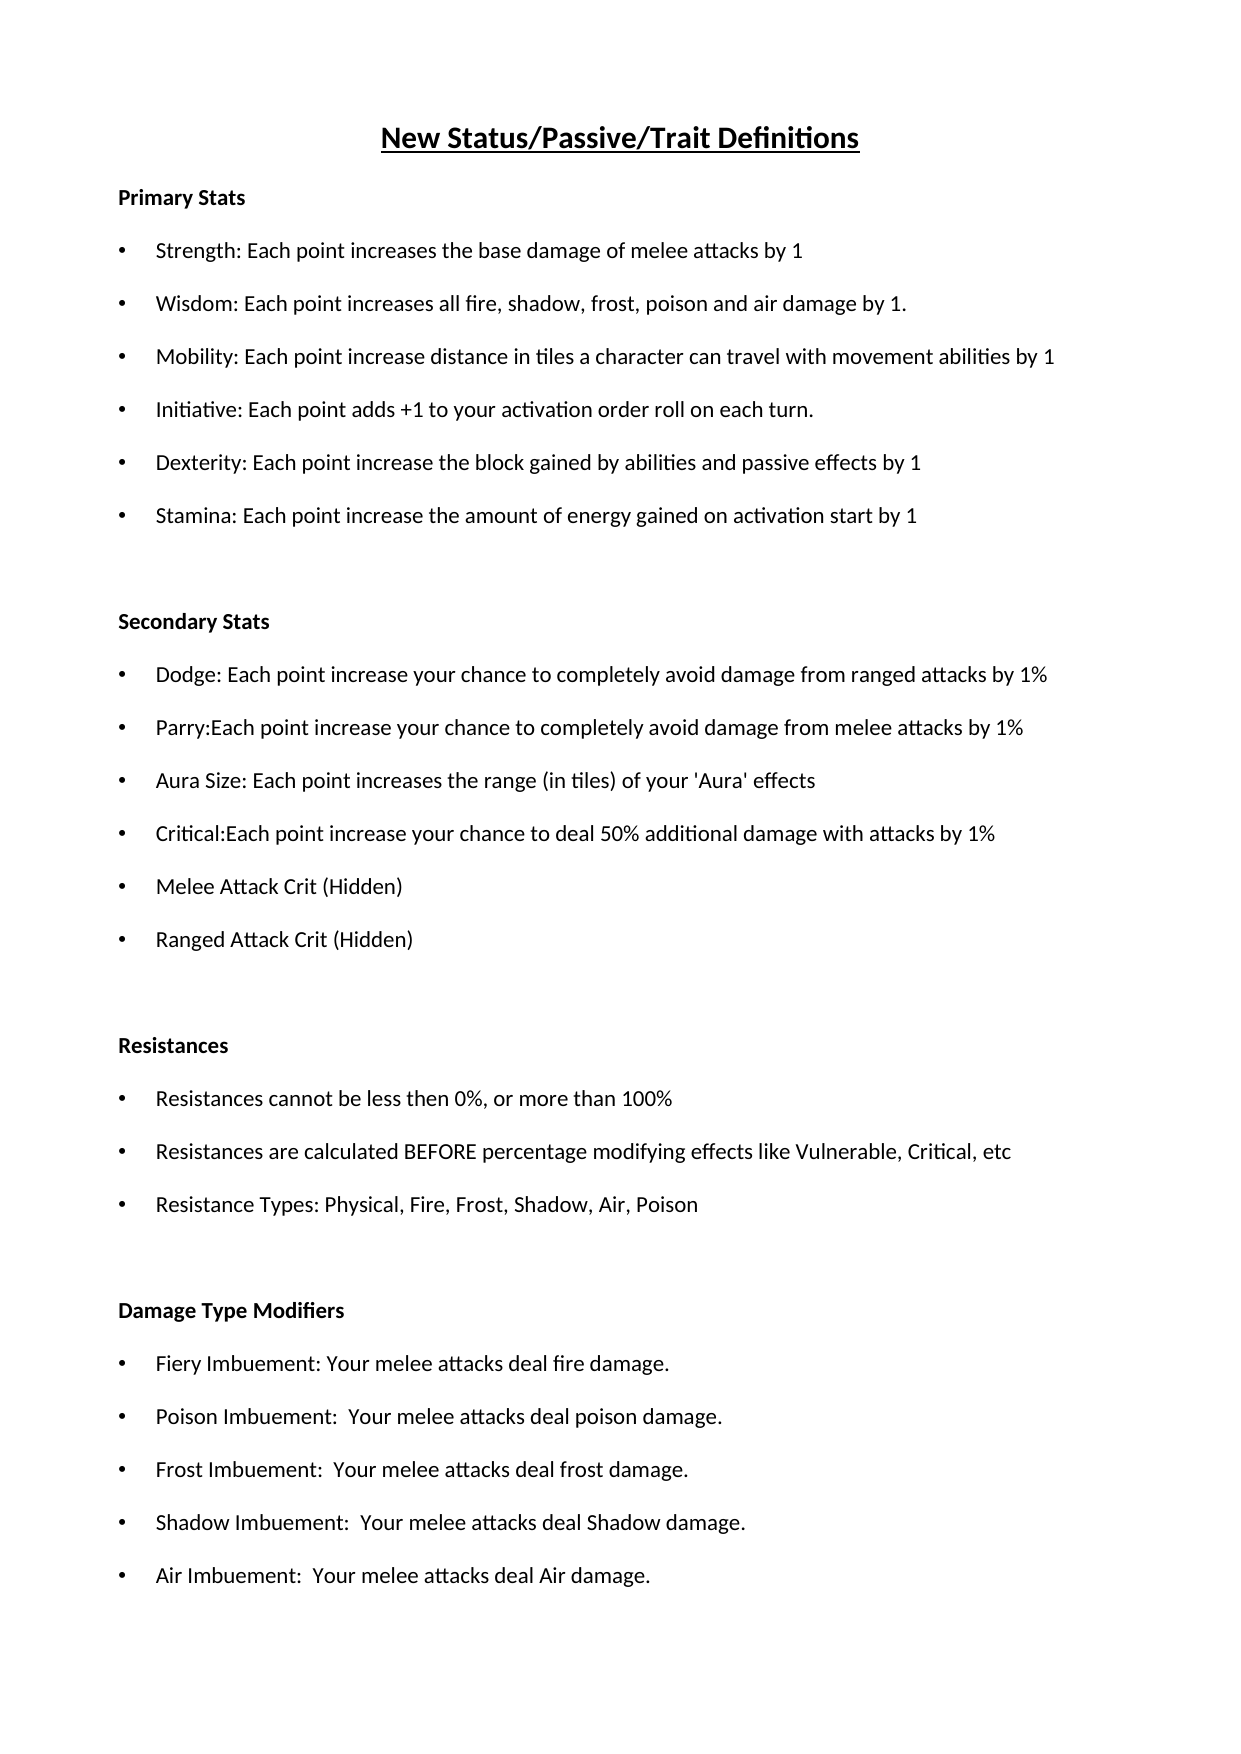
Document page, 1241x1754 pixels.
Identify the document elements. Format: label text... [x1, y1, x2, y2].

list Dodge: Each point increase your chance to completely avoid damage from ranged attacks by 1% [81, 660, 1122, 688]
list Frost Imbuement: Your melee attacks deal frost damage. [81, 1455, 1122, 1483]
list Shadow Imbuement: Your melee attacks deal Shadow damage. [81, 1508, 1122, 1536]
list Fiery Imbuement: Your melee attacks deal fire damage. [81, 1349, 1122, 1377]
list Initiative: Each point adds +1 to your activation order roll on each turn. [81, 395, 1122, 423]
list Mobility: Each point increase distance in tiles a character can travel with movement abilities by 1 [81, 342, 1122, 370]
list Poison Imbuement: Your melee attacks deal poison damage. [81, 1402, 1122, 1430]
list Resistance Types: Physical, Fire, Frost, Shadow, Air, Poison [81, 1190, 1122, 1218]
text Resistances [118, 1031, 1122, 1059]
text New Status/Passive/Trait Definitions [118, 118, 1122, 156]
text Damage Type Modifiers [118, 1296, 1122, 1324]
list Air Imbuement: Your melee attacks deal Air damage. [81, 1561, 1122, 1589]
list Wisdom: Each point increases all fire, shadow, frost, poison and air damage by 1. [81, 289, 1122, 317]
list Melee Attack Crit (Hidden) [81, 872, 1122, 900]
list Parry:Each point increase your chance to completely avoid damage from melee attacks by 1% [81, 713, 1122, 741]
list Stamina: Each point increase the amount of energy gained on activation start by 1 [81, 501, 1122, 529]
list Aura Size: Each point increases the range (in tiles) of your 'Aura' effects [81, 766, 1122, 794]
list Critical:Each point increase your chance to deal 50% additional damage with attacks by 1% [81, 819, 1122, 847]
list Resistances cannot be less then 0%, or more than 100% [81, 1084, 1122, 1112]
text Secondary Stats [118, 607, 1122, 635]
list Resistances are calculated BEFORE percentage modifying effects like Vulnerable, Critical, etc [81, 1137, 1122, 1165]
text Primary Stats [118, 183, 1122, 211]
list Strength: Each point increases the base damage of melee attacks by 1 [81, 236, 1122, 264]
list Dexterity: Each point increase the block gained by abilities and passive effects by 1 [81, 448, 1122, 476]
list Ranged Attack Crit (Hidden) [81, 925, 1122, 953]
